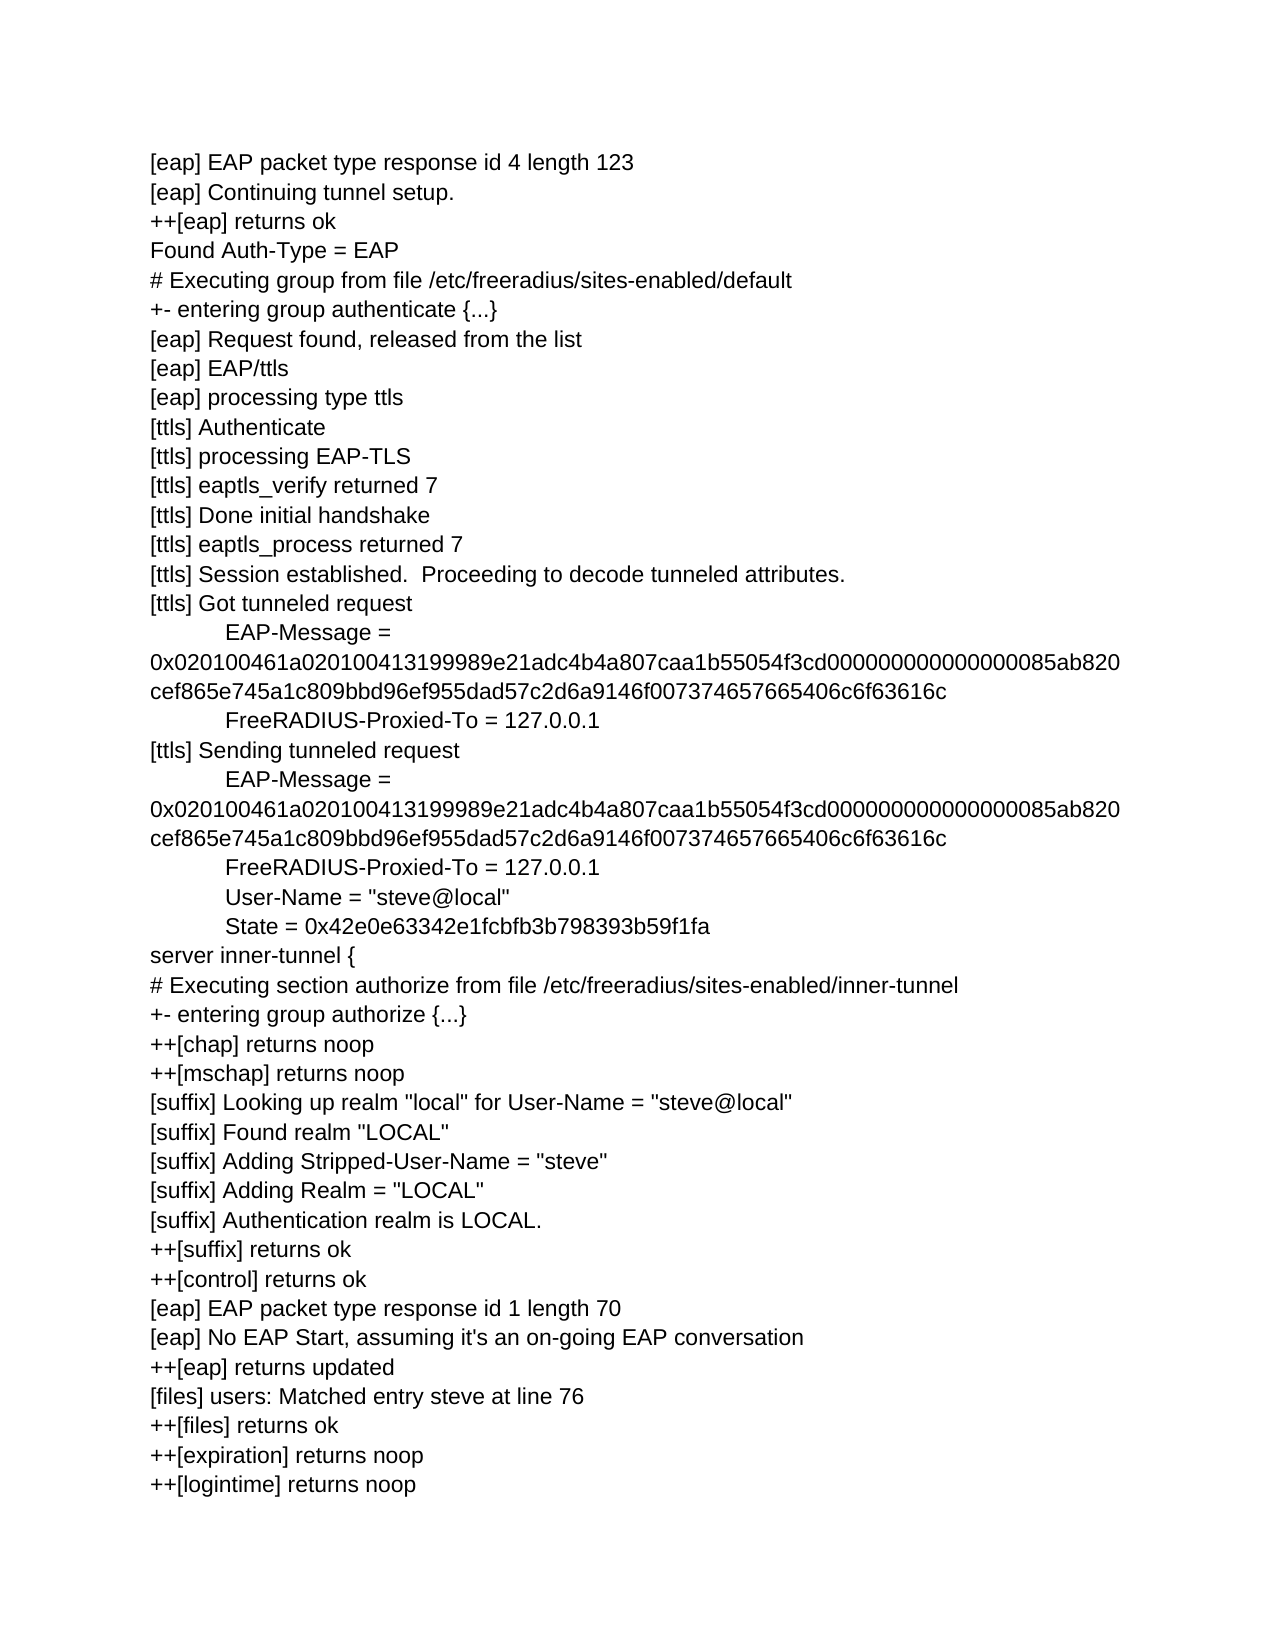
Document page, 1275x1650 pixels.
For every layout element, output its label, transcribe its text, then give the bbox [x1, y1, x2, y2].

text FreeRADIUS-Proxied-To = 127.0.0.1 [150, 708, 1125, 734]
text [suffix] Looking up realm "local" for User-Name = "steve@local" [150, 1090, 1125, 1116]
text ++[eap] returns ok [150, 209, 1125, 234]
text [suffix] Adding Realm = "LOCAL" [150, 1178, 1125, 1204]
text [suffix] Adding Stripped-User-Name = "steve" [150, 1149, 1125, 1174]
text ++[chap] returns noop [150, 1031, 1125, 1057]
text [eap] EAP/ttls [150, 356, 1125, 381]
text ++[logintime] returns noop [150, 1472, 1125, 1497]
text ++[eap] returns updated [150, 1354, 1125, 1380]
text [suffix] Authentication realm is LOCAL. [150, 1207, 1125, 1233]
text [eap] EAP packet type response id 1 length 70 [150, 1296, 1125, 1321]
text # Executing section authorize from file /etc/freeradius/sites-enabled/inner-tunnel [150, 972, 1125, 998]
text [ttls] eaptls_verify returned 7 [150, 473, 1125, 499]
text [suffix] Found realm "LOCAL" [150, 1119, 1125, 1145]
text [files] users: Matched entry steve at line 76 [150, 1384, 1125, 1409]
text State = 0x42e0e63342e1fcbfb3b798393b59f1fa [150, 914, 1125, 939]
text # Executing group from file /etc/freeradius/sites-enabled/default [150, 267, 1125, 293]
text Found Auth-Type = EAP [150, 238, 1125, 264]
text User-Name = "steve@local" [150, 884, 1125, 910]
text ++[mschap] returns noop [150, 1061, 1125, 1086]
text [ttls] Got tunneled request [150, 591, 1125, 616]
text [eap] EAP packet type response id 4 length 123 [150, 150, 1125, 176]
text +- entering group authenticate {...} [150, 297, 1125, 322]
text ++[files] returns ok [150, 1413, 1125, 1439]
text [eap] Request found, released from the list [150, 326, 1125, 352]
text [ttls] Done initial handshake [150, 502, 1125, 528]
text [ttls] processing EAP-TLS [150, 444, 1125, 469]
text [ttls] Sending tunneled request [150, 737, 1125, 763]
text +- entering group authorize {...} [150, 1002, 1125, 1027]
text [ttls] Authenticate [150, 414, 1125, 440]
text ++[expiration] returns noop [150, 1442, 1125, 1468]
text [ttls] eaptls_process returned 7 [150, 532, 1125, 557]
text ++[suffix] returns ok [150, 1237, 1125, 1262]
text FreeRADIUS-Proxied-To = 127.0.0.1 [150, 855, 1125, 881]
text [eap] Continuing tunnel setup. [150, 179, 1125, 205]
text [ttls] Session established. Proceeding to decode tunneled attributes. [150, 561, 1125, 587]
text server inner-tunnel { [150, 943, 1125, 969]
text [eap] processing type ttls [150, 385, 1125, 411]
text [eap] No EAP Start, assuming it's an on-going EAP conversation [150, 1325, 1125, 1351]
text EAP-Message = 0x020100461a020100413199989e21adc4b4a807caa1b55054f3cd000000000000000085ab820cef865e745a1c809bbd96ef955dad57c2d6a9146f007374657665406c6f63616c [150, 620, 1125, 704]
text EAP-Message = 0x020100461a020100413199989e21adc4b4a807caa1b55054f3cd000000000000000085ab820cef865e745a1c809bbd96ef955dad57c2d6a9146f007374657665406c6f63616c [150, 767, 1125, 851]
text ++[control] returns ok [150, 1266, 1125, 1292]
